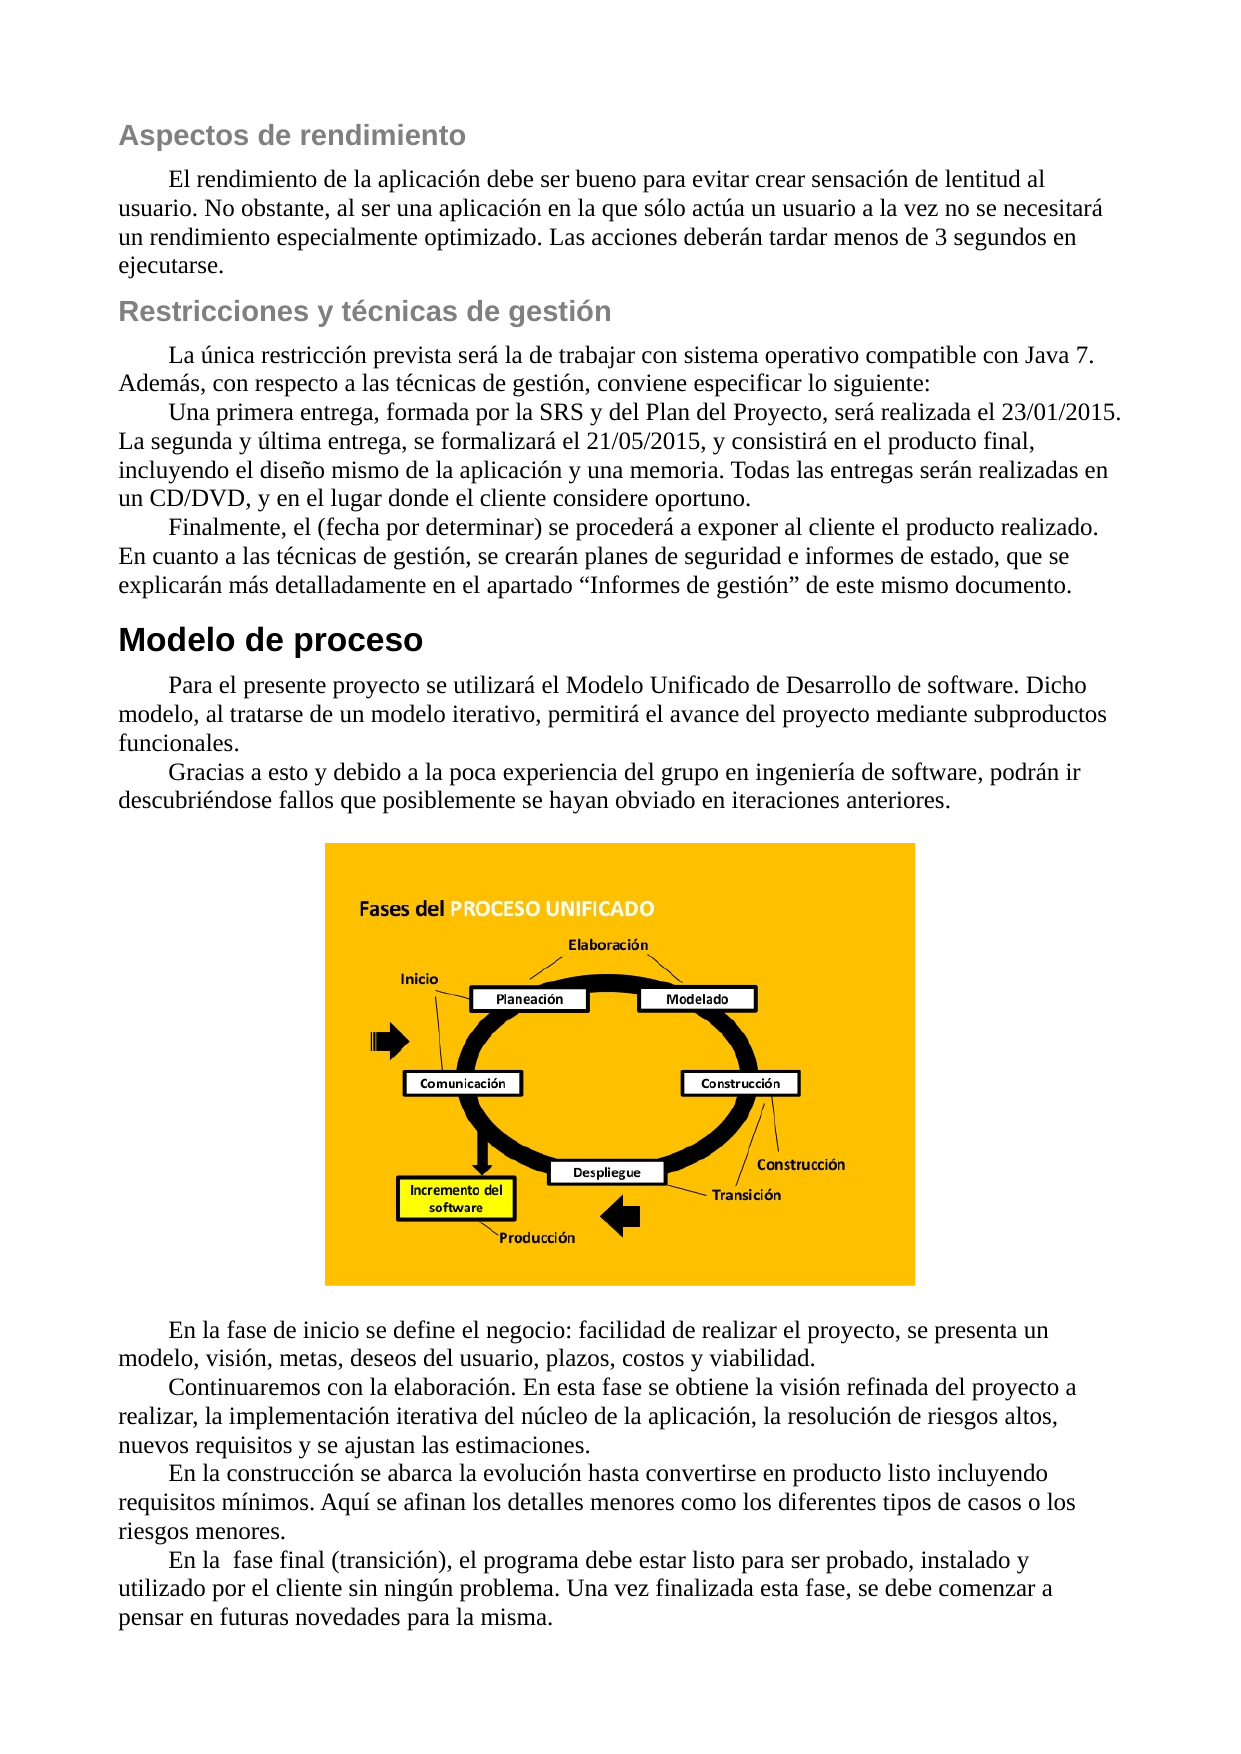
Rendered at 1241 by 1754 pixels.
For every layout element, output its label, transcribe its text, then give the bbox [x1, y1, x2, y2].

subtitle Aspectos de rendimiento [118, 118, 1122, 152]
text Una primera entrega, formada por la SRS y del Plan del Proyecto, será realizada el 23/01/2015. La segunda y última entrega, se formalizará el 21/05/2015, y consistirá en el producto final, incluyendo el diseño mismo de la aplicación y una memoria. Todas las entregas serán realizadas en un CD/DVD, y en el lugar donde el cliente considere oportuno. [118, 397, 1122, 512]
text En la fase de inicio se define el negocio: facilidad de realizar el proyecto, se presenta un modelo, visión, metas, deseos del usuario, plazos, costos y viabilidad. [118, 1315, 1122, 1372]
text En la construcción se abarca la evolución hasta convertirse en producto listo incluyendo requisitos mínimos. Aquí se afinan los detalles menores como los diferentes tipos de casos o los riesgos menores. [118, 1458, 1122, 1545]
subtitle Restricciones y técnicas de gestión [118, 294, 1122, 327]
text Continuaremos con la elaboración. En esta fase se obtiene la visión refinada del proyecto a realizar, la implementación iterativa del núcleo de la aplicación, la resolución de riesgos altos, nuevos requisitos y se ajustan las estimaciones. [118, 1372, 1122, 1458]
text Gracias a esto y debido a la poca experiencia del grupo en ingeniería de software, podrán ir descubriéndose fallos que posiblemente se hayan obviado en iteraciones anteriores. [118, 757, 1122, 814]
subtitle Modelo de proceso [118, 619, 1122, 658]
text El rendimiento de la aplicación debe ser bueno para evitar crear sensación de lentitud al usuario. No obstante, al ser una aplicación en la que sólo actúa un usuario a la vez no se necesitará un rendimiento especialmente optimizado. Las acciones deberán tardar menos de 3 segundos en ejecutarse. [118, 164, 1122, 279]
picture [325, 843, 916, 1286]
text Finalmente, el (fecha por determinar) se procederá a exponer al cliente el producto realizado. En cuanto a las técnicas de gestión, se crearán planes de seguridad e informes de estado, que se explicarán más detalladamente en el apartado “Informes de gestión” de este mismo documento. [118, 512, 1122, 598]
text Para el presente proyecto se utilizará el Modelo Unificado de Desarrollo de software. Dicho modelo, al tratarse de un modelo iterativo, permitirá el avance del proyecto mediante subproductos funcionales. [118, 671, 1122, 757]
text La única restricción prevista será la de trabajar con sistema operativo compatible con Java 7. Además, con respecto a las técnicas de gestión, conviene especificar lo siguiente: [118, 340, 1122, 397]
text En la fase final (transición), el programa debe estar listo para ser probado, instalado y utilizado por el cliente sin ningún problema. Una vez finalizada esta fase, se debe comenzar a pensar en futuras novedades para la misma. [118, 1545, 1122, 1631]
